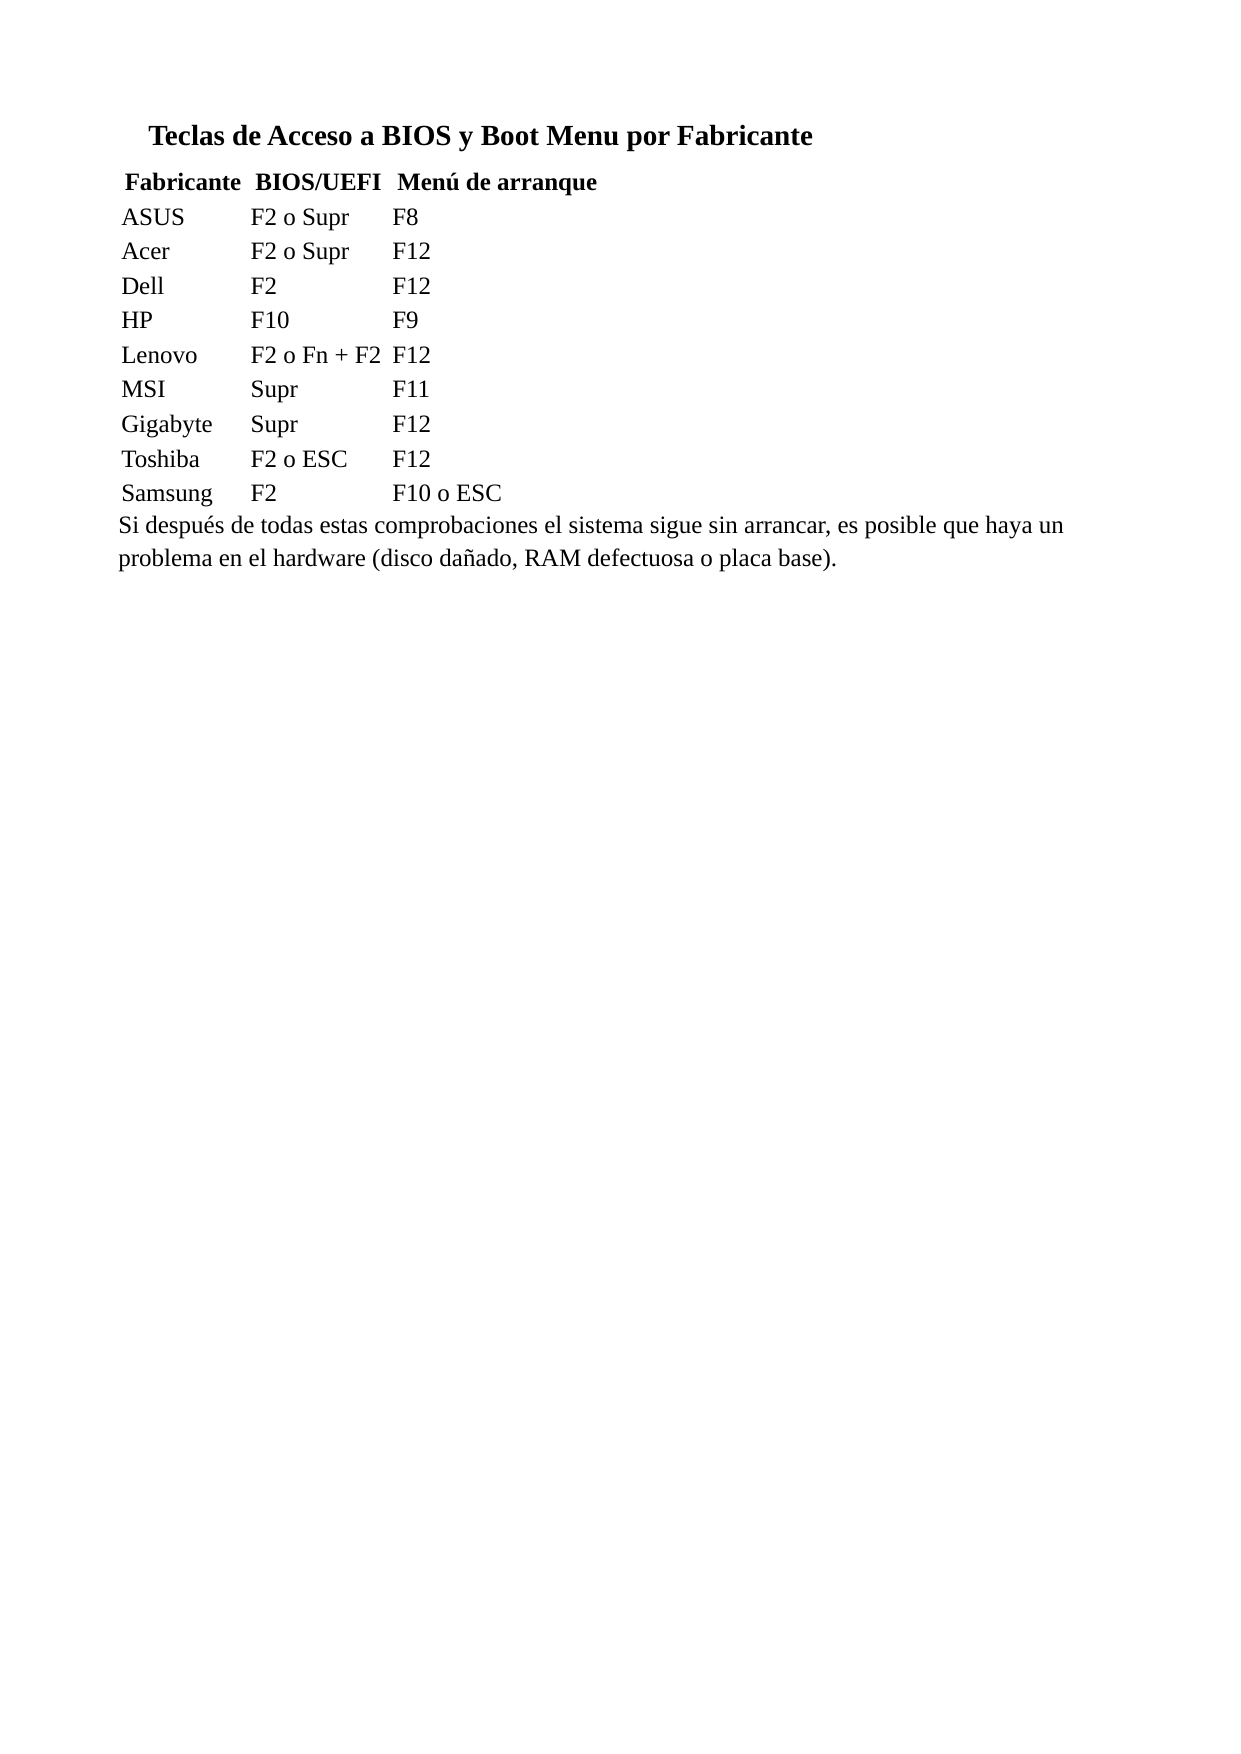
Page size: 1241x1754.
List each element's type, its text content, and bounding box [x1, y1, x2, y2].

table_cell Acer [118, 233, 247, 268]
table_cell F2 o Supr [248, 199, 389, 233]
subtitle ✅ Teclas de Acceso a BIOS y Boot Menu por Fabricante [118, 118, 1122, 152]
table_cell HP [118, 303, 247, 337]
table_cell Samsung [118, 475, 247, 510]
table_cell F12 [389, 233, 605, 268]
table_header Fabricante [118, 164, 247, 199]
table_cell Dell [118, 268, 247, 302]
table_cell F12 [389, 268, 605, 302]
table_cell F2 o ESC [248, 441, 389, 475]
table_cell Supr [248, 406, 389, 441]
table_cell F2 o Fn + F2 [248, 337, 389, 372]
table_cell F2 [248, 475, 389, 510]
table_header Menú de arranque [389, 164, 605, 199]
table_cell F12 [389, 406, 605, 441]
table_cell F8 [389, 199, 605, 233]
table_cell F10 o ESC [389, 475, 605, 510]
table_cell Toshiba [118, 441, 247, 475]
table_cell Supr [248, 372, 389, 406]
table_cell F2 [248, 268, 389, 302]
text Si después de todas estas comprobaciones el sistema sigue sin arrancar, es posible que haya un problema en el hardware (disco dañado, RAM defectuosa o placa base). [118, 510, 1122, 572]
table_cell F10 [248, 303, 389, 337]
table_cell F9 [389, 303, 605, 337]
table_cell F12 [389, 337, 605, 372]
table_cell F11 [389, 372, 605, 406]
table_cell MSI [118, 372, 247, 406]
table_cell Lenovo [118, 337, 247, 372]
table_cell ASUS [118, 199, 247, 233]
table_cell F2 o Supr [248, 233, 389, 268]
table_cell Gigabyte [118, 406, 247, 441]
table_cell F12 [389, 441, 605, 475]
table_header BIOS/UEFI [248, 164, 389, 199]
